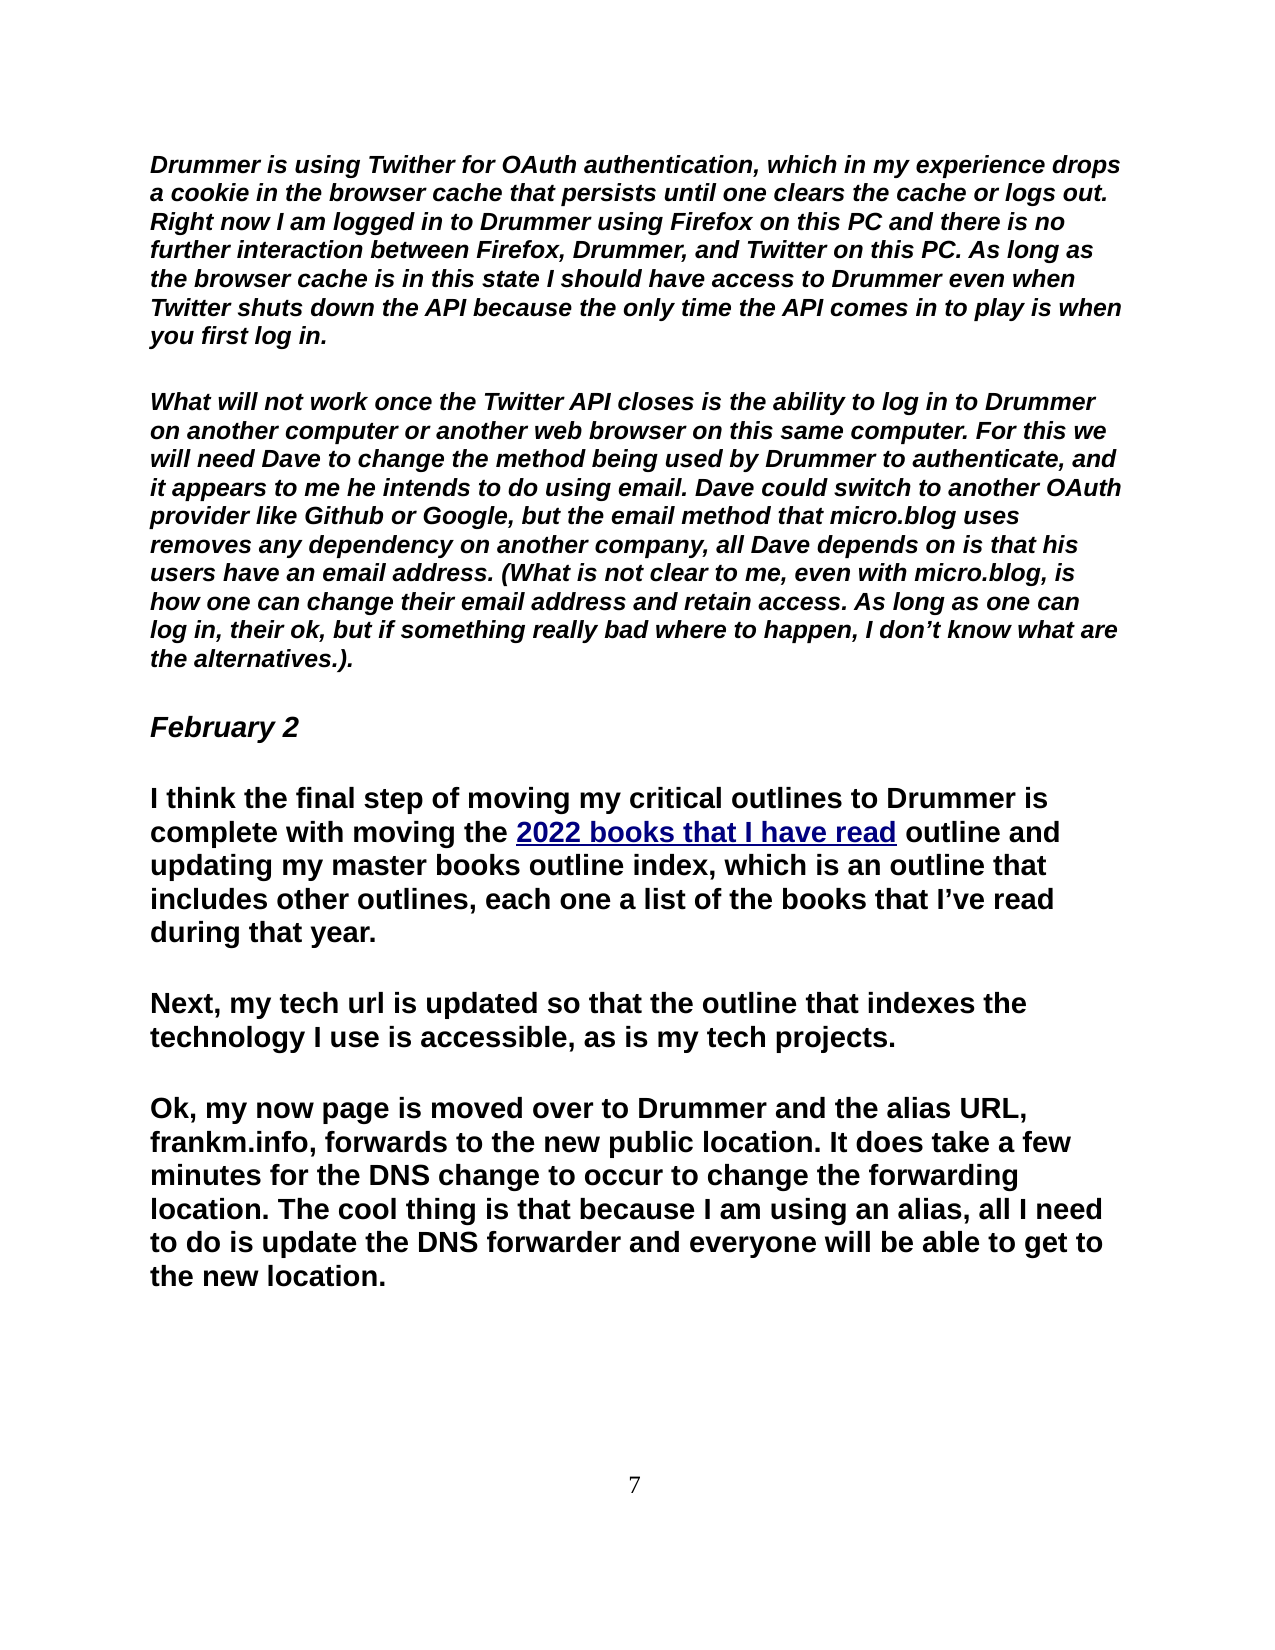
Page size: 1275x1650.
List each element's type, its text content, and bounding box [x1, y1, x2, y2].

subtitle February 2 [150, 710, 1125, 744]
subtitle I think the final step of moving my critical outlines to Drummer is complete with moving the 2022 books that I have read outline and updating my master books outline index, which is an outline that includes other outlines, each one a list of the books that I’ve read during that year. [150, 781, 1125, 949]
subtitle Ok, my now page is moved over to Drummer and the alias URL, frankm.info, forwards to the new public location. It does take a few minutes for the DNS change to occur to change the forwarding location. The cool thing is that because I am using an alias, all I need to do is update the DNS forwarder and everyone will be able to get to the new location. [150, 1091, 1125, 1292]
subtitle Drummer is using Twither for OAuth authentication, which in my experience drops a cookie in the browser cache that persists until one clears the cache or logs out. Right now I am logged in to Drummer using Firefox on this PC and there is no further interaction between Firefox, Drummer, and Twitter on this PC. As long as the browser cache is in this state I should have access to Drummer even when Twitter shuts down the API because the only time the API comes in to play is when you first log in. [150, 150, 1125, 350]
subtitle What will not work once the Twitter API closes is the ability to log in to Drummer on another computer or another web browser on this same computer. For this we will need Dave to change the method being used by Drummer to authenticate, and it appears to me he intends to do using email. Dave could switch to another OAuth provider like Github or Google, but the email method that micro.blog uses removes any dependency on another company, all Dave depends on is that his users have an email address. (What is not clear to me, even with micro.blog, is how one can change their email address and retain access. As long as one can log in, their ok, but if something really bad where to happen, I don’t know what are the alternatives.). [150, 387, 1125, 673]
subtitle Next, my tech url is updated so that the outline that indexes the technology I use is accessible, as is my tech projects. [150, 986, 1125, 1053]
